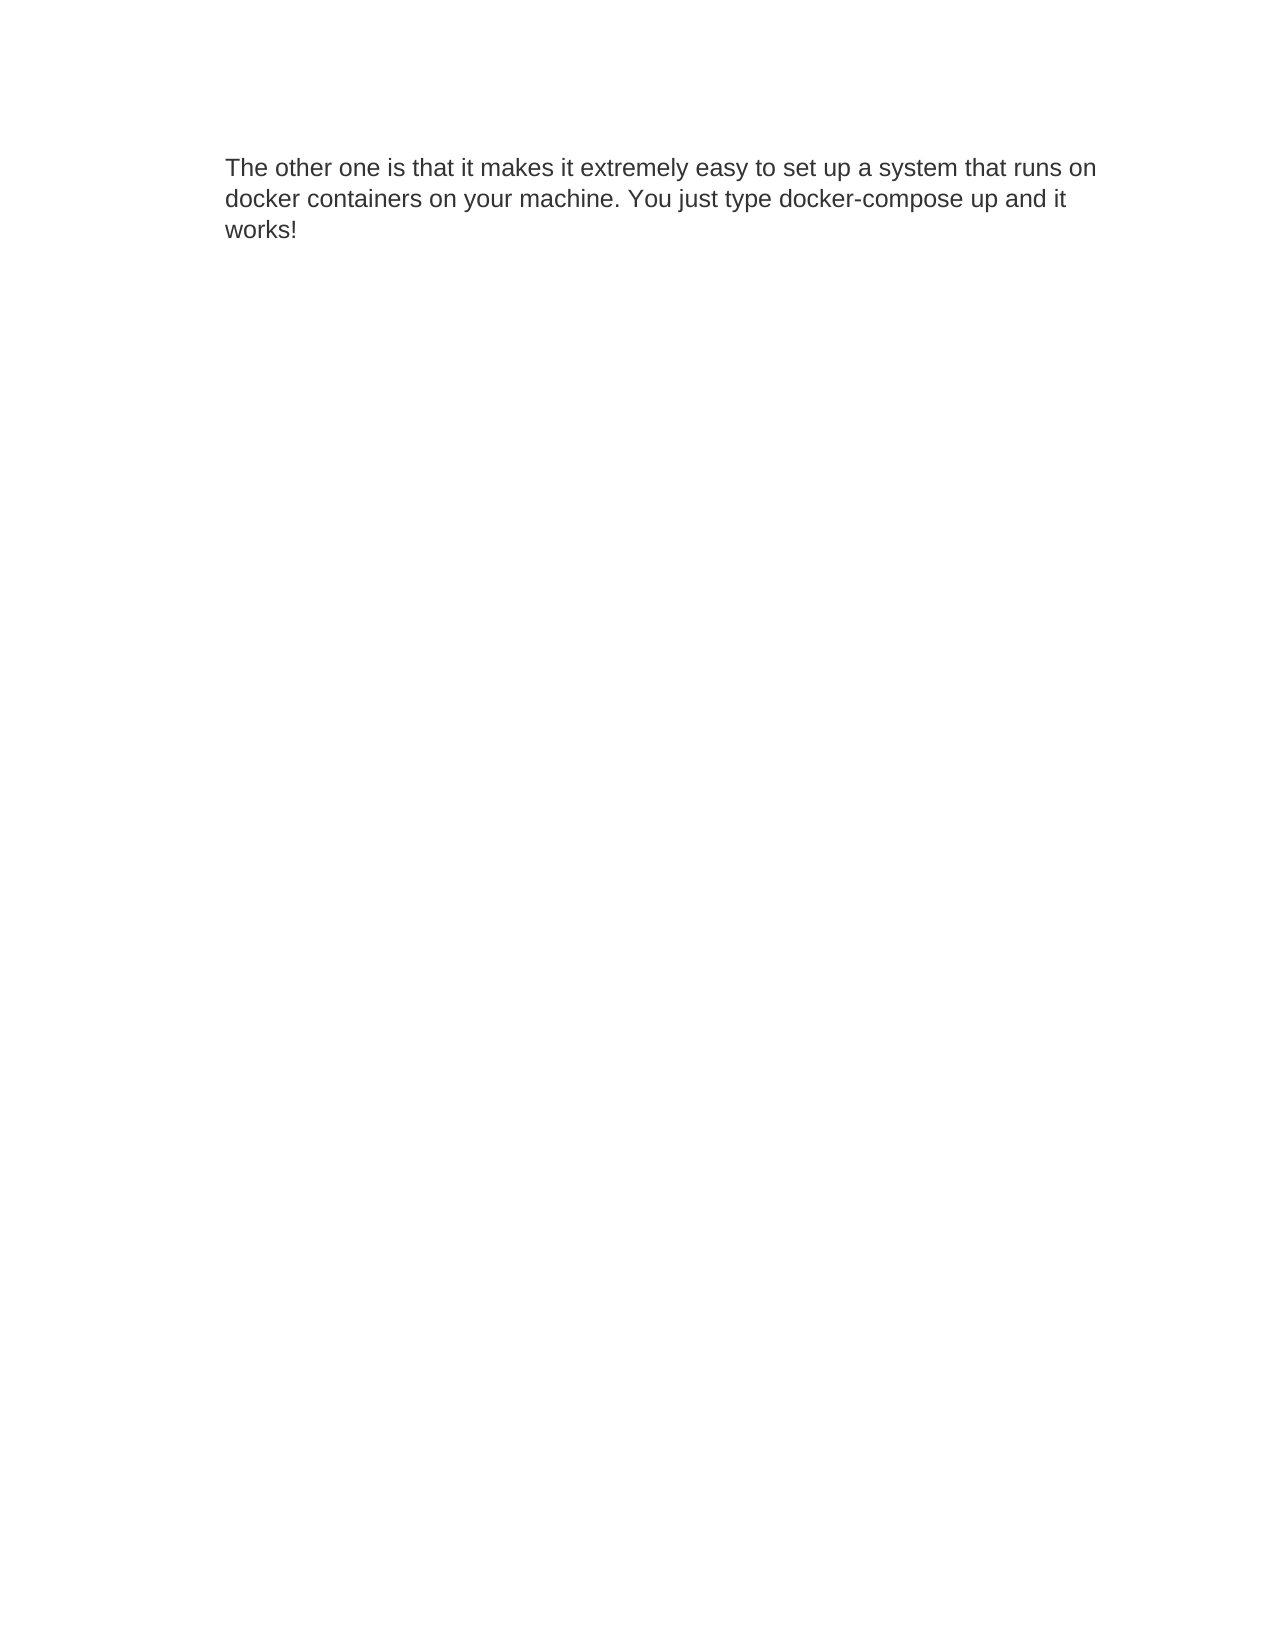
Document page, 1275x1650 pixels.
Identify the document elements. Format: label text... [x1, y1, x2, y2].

text The other one is that it makes it extremely easy to set up a system that runs on docker containers on your machine. You just type docker-compose up and it works! [225, 150, 1125, 244]
